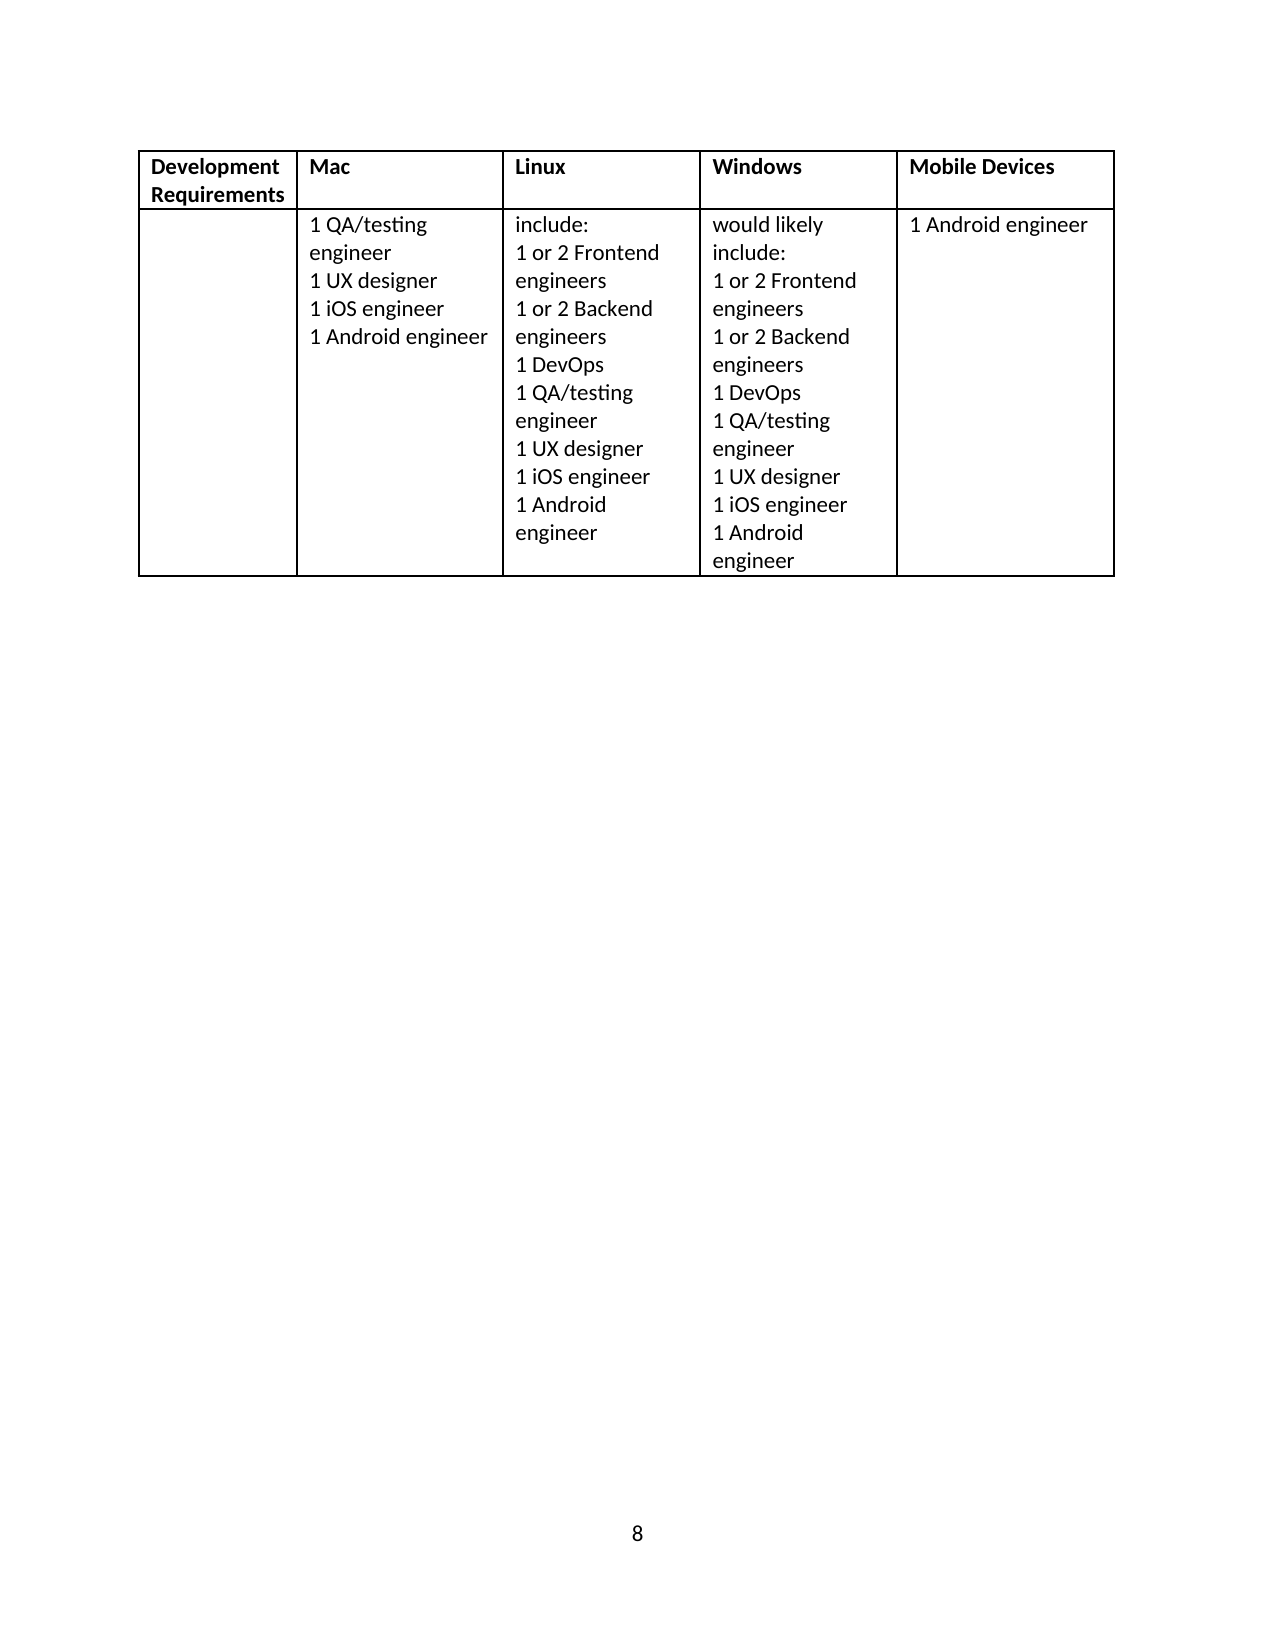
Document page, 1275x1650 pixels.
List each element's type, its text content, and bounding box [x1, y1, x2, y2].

table_header Mac [298, 152, 502, 208]
table_header Windows [701, 152, 896, 208]
table_header Linux [504, 152, 699, 208]
table_cell [140, 210, 296, 574]
table_cell 1 QA/testing engineer 1 UX designer 1 iOS engineer 1 Android engineer [298, 210, 502, 574]
table_header Mobile Devices [898, 152, 1113, 208]
table_cell would likely include: 1 or 2 Frontend engineers 1 or 2 Backend engineers 1 DevOps 1 QA/testing engineer 1 UX designer 1 iOS engineer 1 Android engineer [701, 210, 896, 574]
table_cell include: 1 or 2 Frontend engineers 1 or 2 Backend engineers 1 DevOps 1 QA/testing engineer 1 UX designer 1 iOS engineer 1 Android engineer [504, 210, 699, 574]
table_header Development Requirements [140, 152, 296, 208]
table_cell 1 Android engineer [898, 210, 1113, 574]
